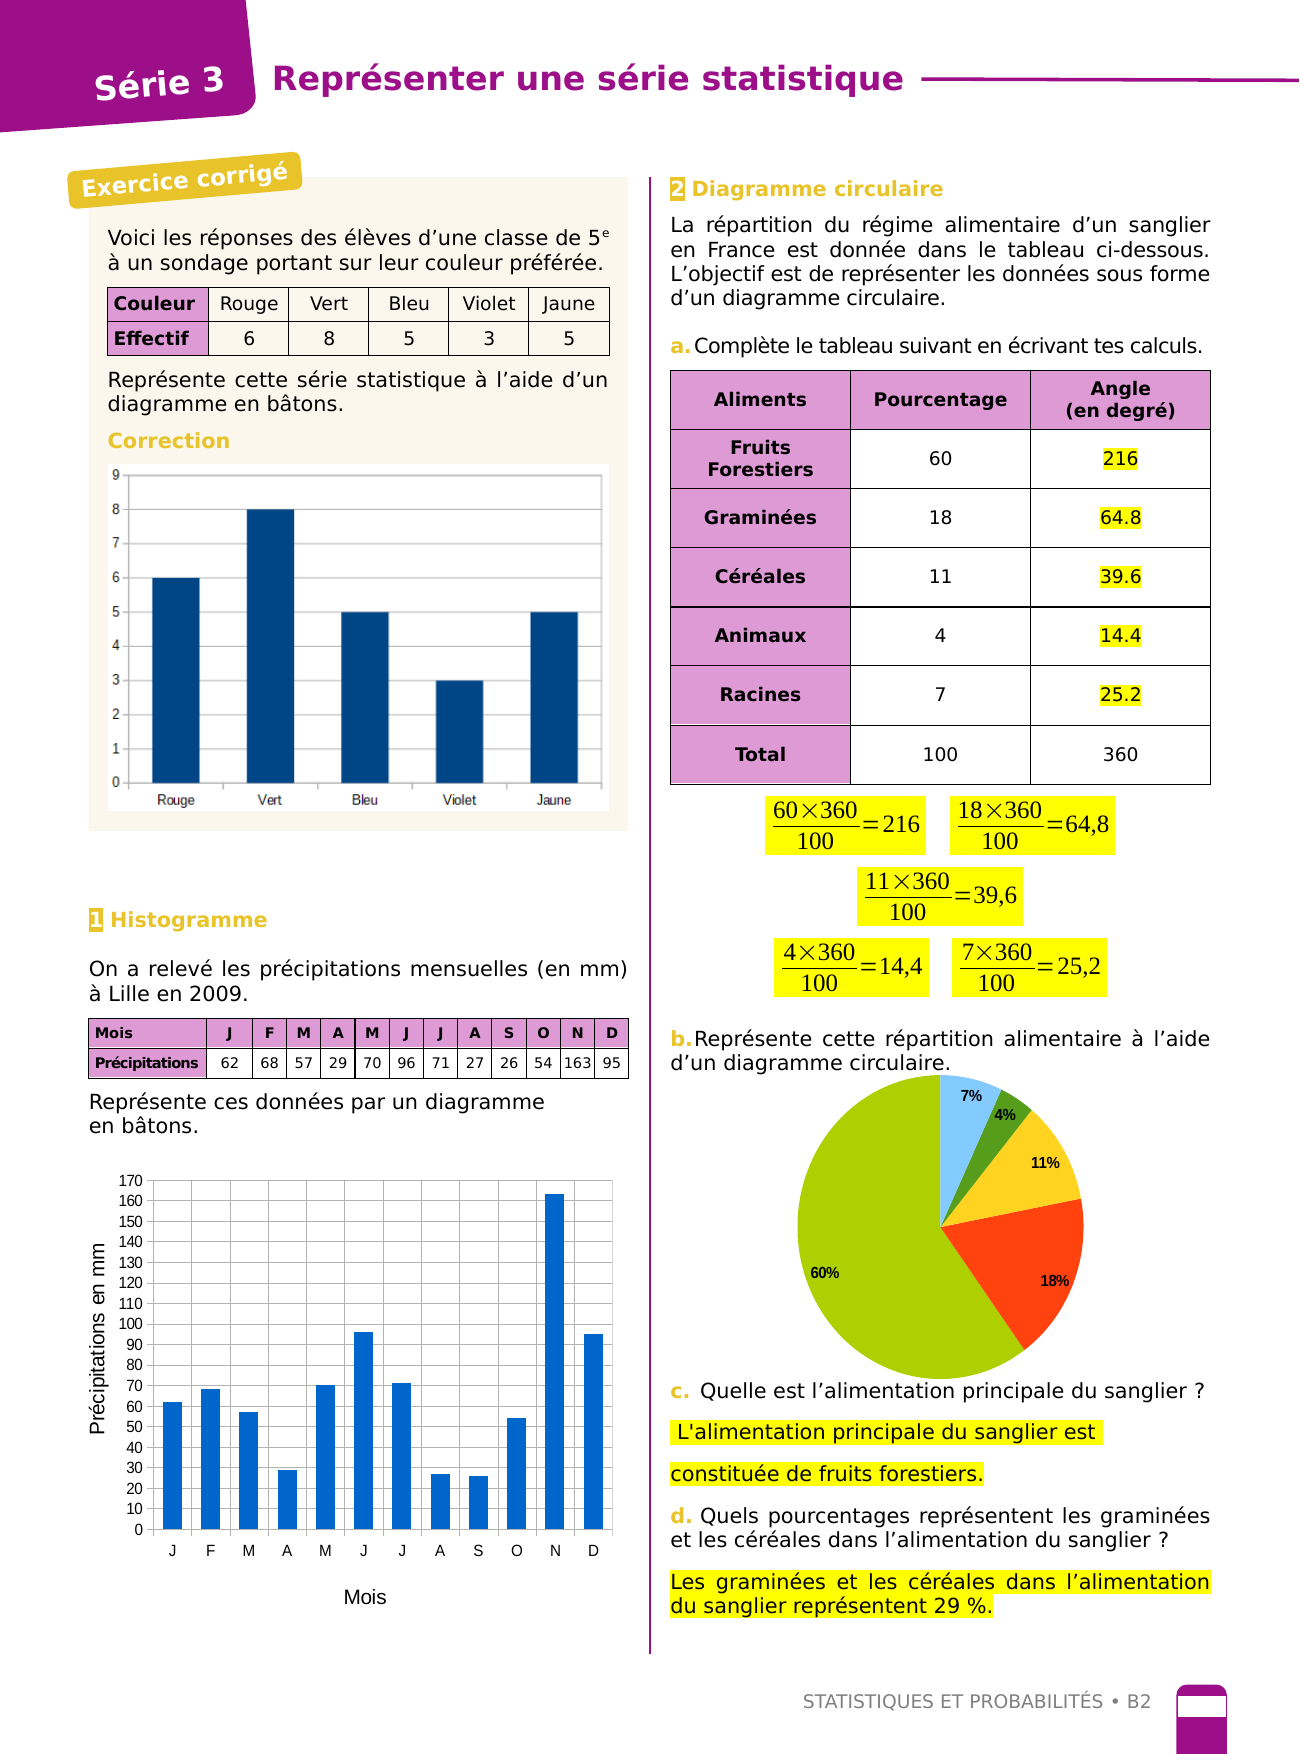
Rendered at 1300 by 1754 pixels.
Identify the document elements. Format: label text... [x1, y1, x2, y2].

table_header Aliments [671, 371, 850, 429]
table_cell Céréales [671, 548, 850, 606]
list Quels pourcentages représentent les graminées et les céréales dans l’alimentation du sanglier ? [670, 1504, 1211, 1552]
table_cell 27 [458, 1049, 491, 1077]
table_header Rouge [209, 288, 288, 321]
table_cell 18 [851, 489, 1030, 547]
table_cell 57 [287, 1049, 320, 1077]
table_cell 11 [851, 548, 1030, 606]
table_cell 5 [529, 322, 609, 355]
list Représente cette répartition alimentaire à l’aide d’un diagramme circulaire. [670, 1027, 1211, 1075]
table_cell Graminées [671, 489, 850, 547]
table_cell 4 [851, 608, 1030, 665]
table_header N [561, 1019, 594, 1047]
table_cell 5 [369, 322, 448, 355]
table_header Jaune [529, 288, 609, 321]
picture [107, 464, 609, 811]
table_cell Précipitations [89, 1049, 206, 1077]
table_header Angle (en degré) [1031, 371, 1210, 429]
table_cell 216 [1031, 430, 1210, 488]
text L'alimentation principale du sanglier est constituée de fruits forestiers. [670, 1403, 1211, 1486]
table_cell 60 [851, 430, 1030, 488]
table_cell 26 [492, 1049, 526, 1077]
table_header Pourcentage [851, 371, 1030, 429]
table_cell 14,4 [1031, 608, 1210, 665]
text Correction [107, 429, 609, 453]
table_cell 100 [851, 726, 1030, 783]
list Quelle est l’alimentation principale du sanglier ? [670, 1093, 1211, 1403]
table_header S [492, 1019, 526, 1047]
text Représente ces données par un diagramme en bâtons. [88, 1090, 629, 1139]
subtitle Diagramme circulaire [685, 177, 1211, 201]
table_cell 62 [207, 1049, 252, 1077]
table_header Bleu [369, 288, 448, 321]
table_cell Racines [671, 666, 850, 724]
table_cell 64,8 [1031, 489, 1210, 547]
table_header J [390, 1019, 423, 1047]
table_cell 96 [390, 1049, 423, 1077]
table_cell 68 [253, 1049, 286, 1077]
table_header Vert [289, 288, 368, 321]
table_cell 8 [289, 322, 368, 355]
text Voici les réponses des élèves d’une classe de 5e à un sondage portant sur leur couleur préférée. [107, 226, 609, 275]
table_cell 25,2 [1031, 666, 1210, 724]
table_header A [458, 1019, 491, 1047]
table_cell 71 [424, 1049, 457, 1077]
table_cell 163 [561, 1049, 594, 1077]
list Histogramme [103, 908, 629, 932]
table_header J [424, 1019, 457, 1047]
table_header J [207, 1019, 252, 1047]
table_cell 7 [851, 666, 1030, 724]
table_cell Total [671, 726, 850, 783]
text Représente cette série statistique à l’aide d’un diagramme en bâtons. [107, 368, 609, 417]
list Complète le tableau suivant en écrivant tes calculs. [670, 334, 1211, 358]
table_header M [287, 1019, 320, 1047]
table_cell Animaux [671, 608, 850, 665]
table_cell Effectif [108, 322, 208, 355]
table_header M [356, 1019, 389, 1047]
text La répartition du régime alimentaire d’un sanglier en France est donnée dans le tableau ci-dessous. L’objectif est de représenter les données sous forme d’un diagramme circulaire. [670, 213, 1211, 310]
table_header O [527, 1019, 560, 1047]
table_cell Fruits Forestiers [671, 430, 850, 488]
table_header Couleur [108, 288, 208, 321]
table_cell 54 [527, 1049, 560, 1077]
table_header Violet [449, 288, 528, 321]
table_cell 29 [321, 1049, 354, 1077]
table_header D [595, 1019, 628, 1047]
table_header Mois [89, 1019, 206, 1047]
table_cell 360 [1031, 726, 1210, 783]
table_cell 6 [209, 322, 288, 355]
text On a relevé les précipitations mensuelles (en mm) à Lille en 2009. [88, 957, 629, 1006]
table_cell 39,6 [1031, 548, 1210, 606]
table_cell 95 [595, 1049, 628, 1077]
table_cell 70 [356, 1049, 389, 1077]
table_cell 3 [449, 322, 528, 355]
list Les graminées et les céréales dans l’alimentation du sanglier représentent 29 %. [670, 1570, 1211, 1618]
table_header A [321, 1019, 354, 1047]
table_header F [253, 1019, 286, 1047]
